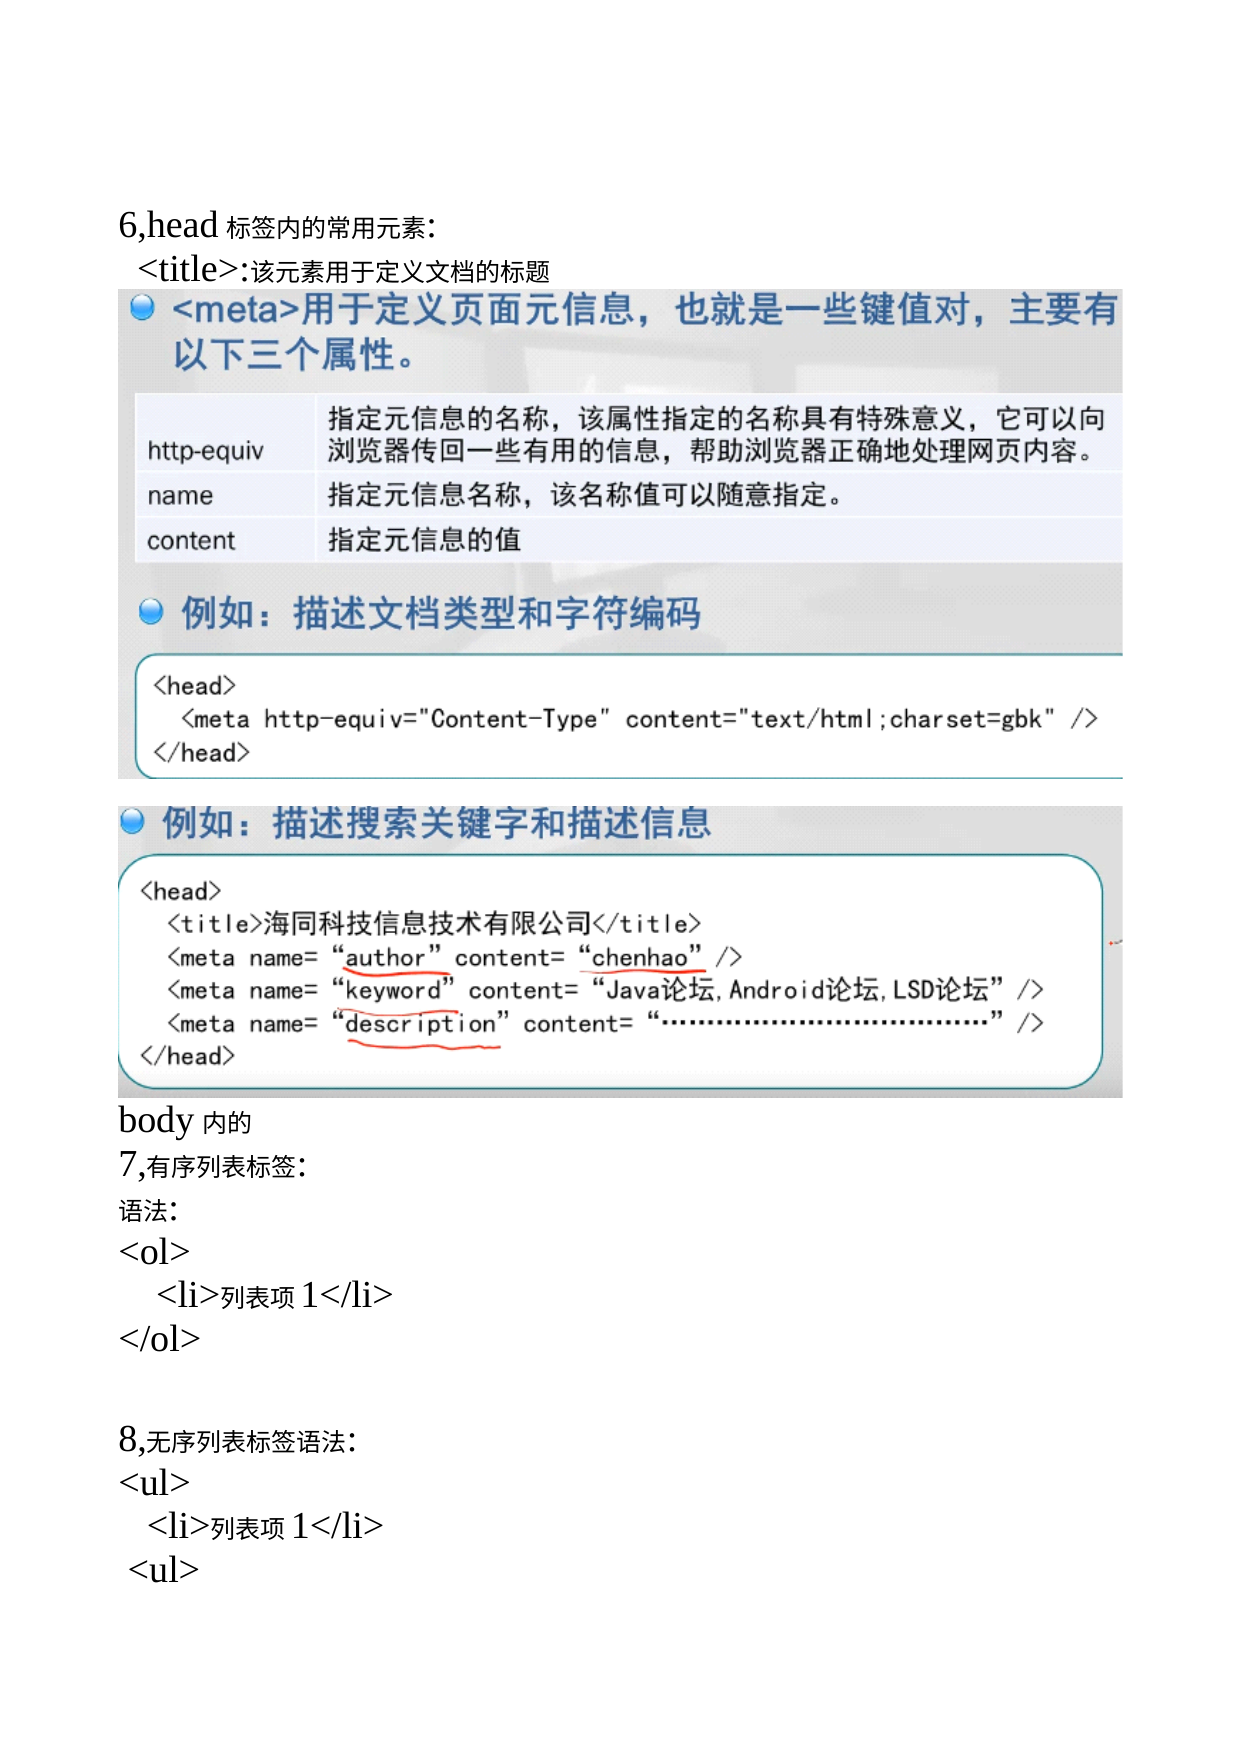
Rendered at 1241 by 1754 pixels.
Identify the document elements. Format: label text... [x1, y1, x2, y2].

text 6,head标签内的常用元素: [118, 202, 1122, 246]
text 7,有序列表标签: [118, 1141, 1122, 1185]
text <li>列表项1</li> [118, 1503, 1122, 1547]
text <ol> [118, 1229, 1122, 1272]
text <ul> [118, 1547, 1122, 1591]
text body内的 [118, 1098, 1122, 1141]
text <ul> [118, 1460, 1122, 1503]
text 8,无序列表标签语法: [118, 1416, 1122, 1460]
text <li>列表项1</li> [118, 1272, 1122, 1316]
text </ol> [118, 1316, 1122, 1360]
text 语法: [118, 1185, 1122, 1229]
text <title>:该元素用于定义文档的标题 [118, 246, 1122, 289]
